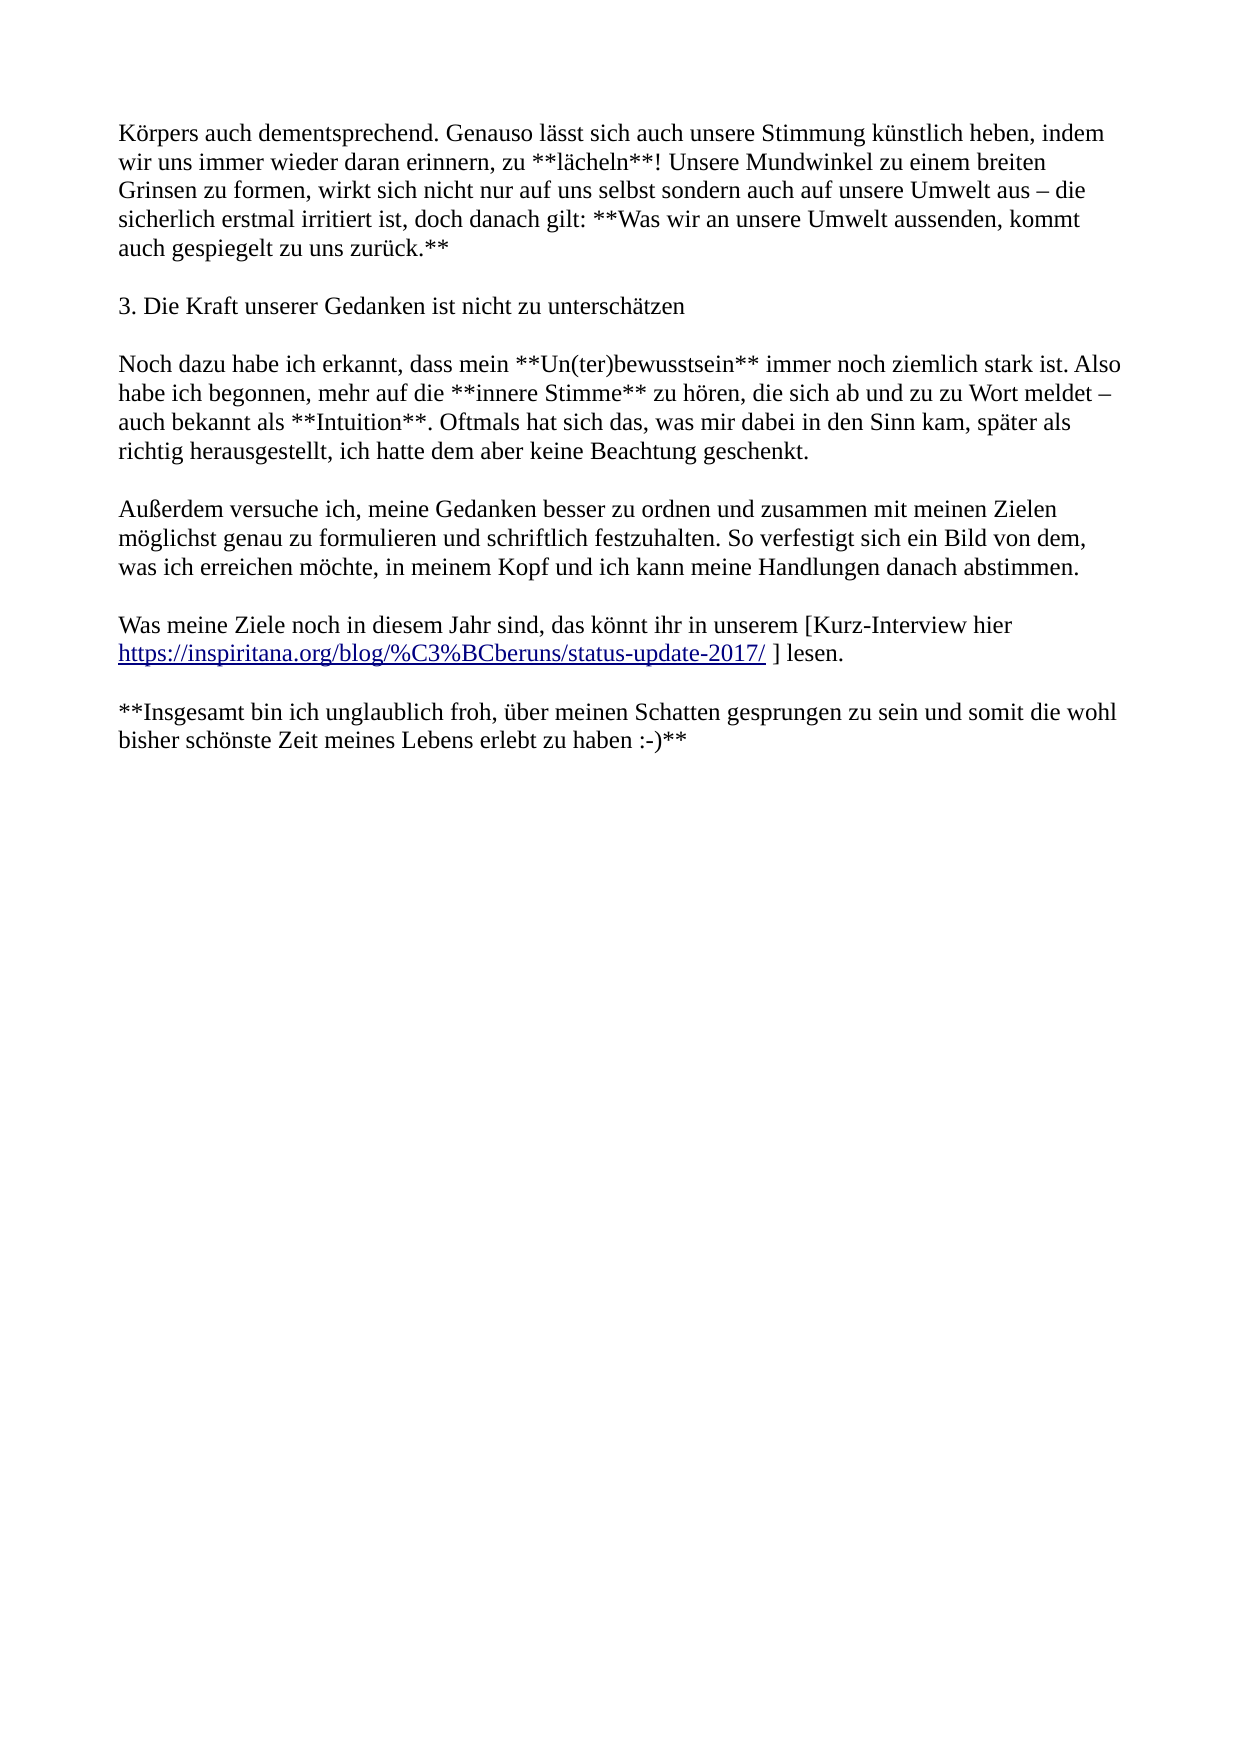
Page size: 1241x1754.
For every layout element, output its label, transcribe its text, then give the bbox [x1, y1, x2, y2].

text **Insgesamt bin ich unglaublich froh, über meinen Schatten gesprungen zu sein und somit die wohl bisher schönste Zeit meines Lebens erlebt zu haben :-)** [118, 697, 1122, 754]
text Körpers auch dementsprechend. Genauso lässt sich auch unsere Stimmung künstlich heben, indem wir uns immer wieder daran erinnern, zu **lächeln**! Unsere Mundwinkel zu einem breiten Grinsen zu formen, wirkt sich nicht nur auf uns selbst sondern auch auf unsere Umwelt aus – die sicherlich erstmal irritiert ist, doch danach gilt: **Was wir an unsere Umwelt aussenden, kommt auch gespiegelt zu uns zurück.** [118, 118, 1122, 262]
text 3. Die Kraft unserer Gedanken ist nicht zu unterschätzen [118, 291, 1122, 320]
text Außerdem versuche ich, meine Gedanken besser zu ordnen und zusammen mit meinen Zielen möglichst genau zu formulieren und schriftlich festzuhalten. So verfestigt sich ein Bild von dem, was ich erreichen möchte, in meinem Kopf und ich kann meine Handlungen danach abstimmen. [118, 494, 1122, 580]
text Was meine Ziele noch in diesem Jahr sind, das könnt ihr in unserem [Kurz-Interview hier https://inspiritana.org/blog/%C3%BCberuns/status-update-2017/ ] lesen. [118, 610, 1122, 667]
text Noch dazu habe ich erkannt, dass mein **Un(ter)bewusstsein** immer noch ziemlich stark ist. Also habe ich begonnen, mehr auf die **innere Stimme** zu hören, die sich ab und zu zu Wort meldet – auch bekannt als **Intuition**. Oftmals hat sich das, was mir dabei in den Sinn kam, später als richtig herausgestellt, ich hatte dem aber keine Beachtung geschenkt. [118, 349, 1122, 464]
